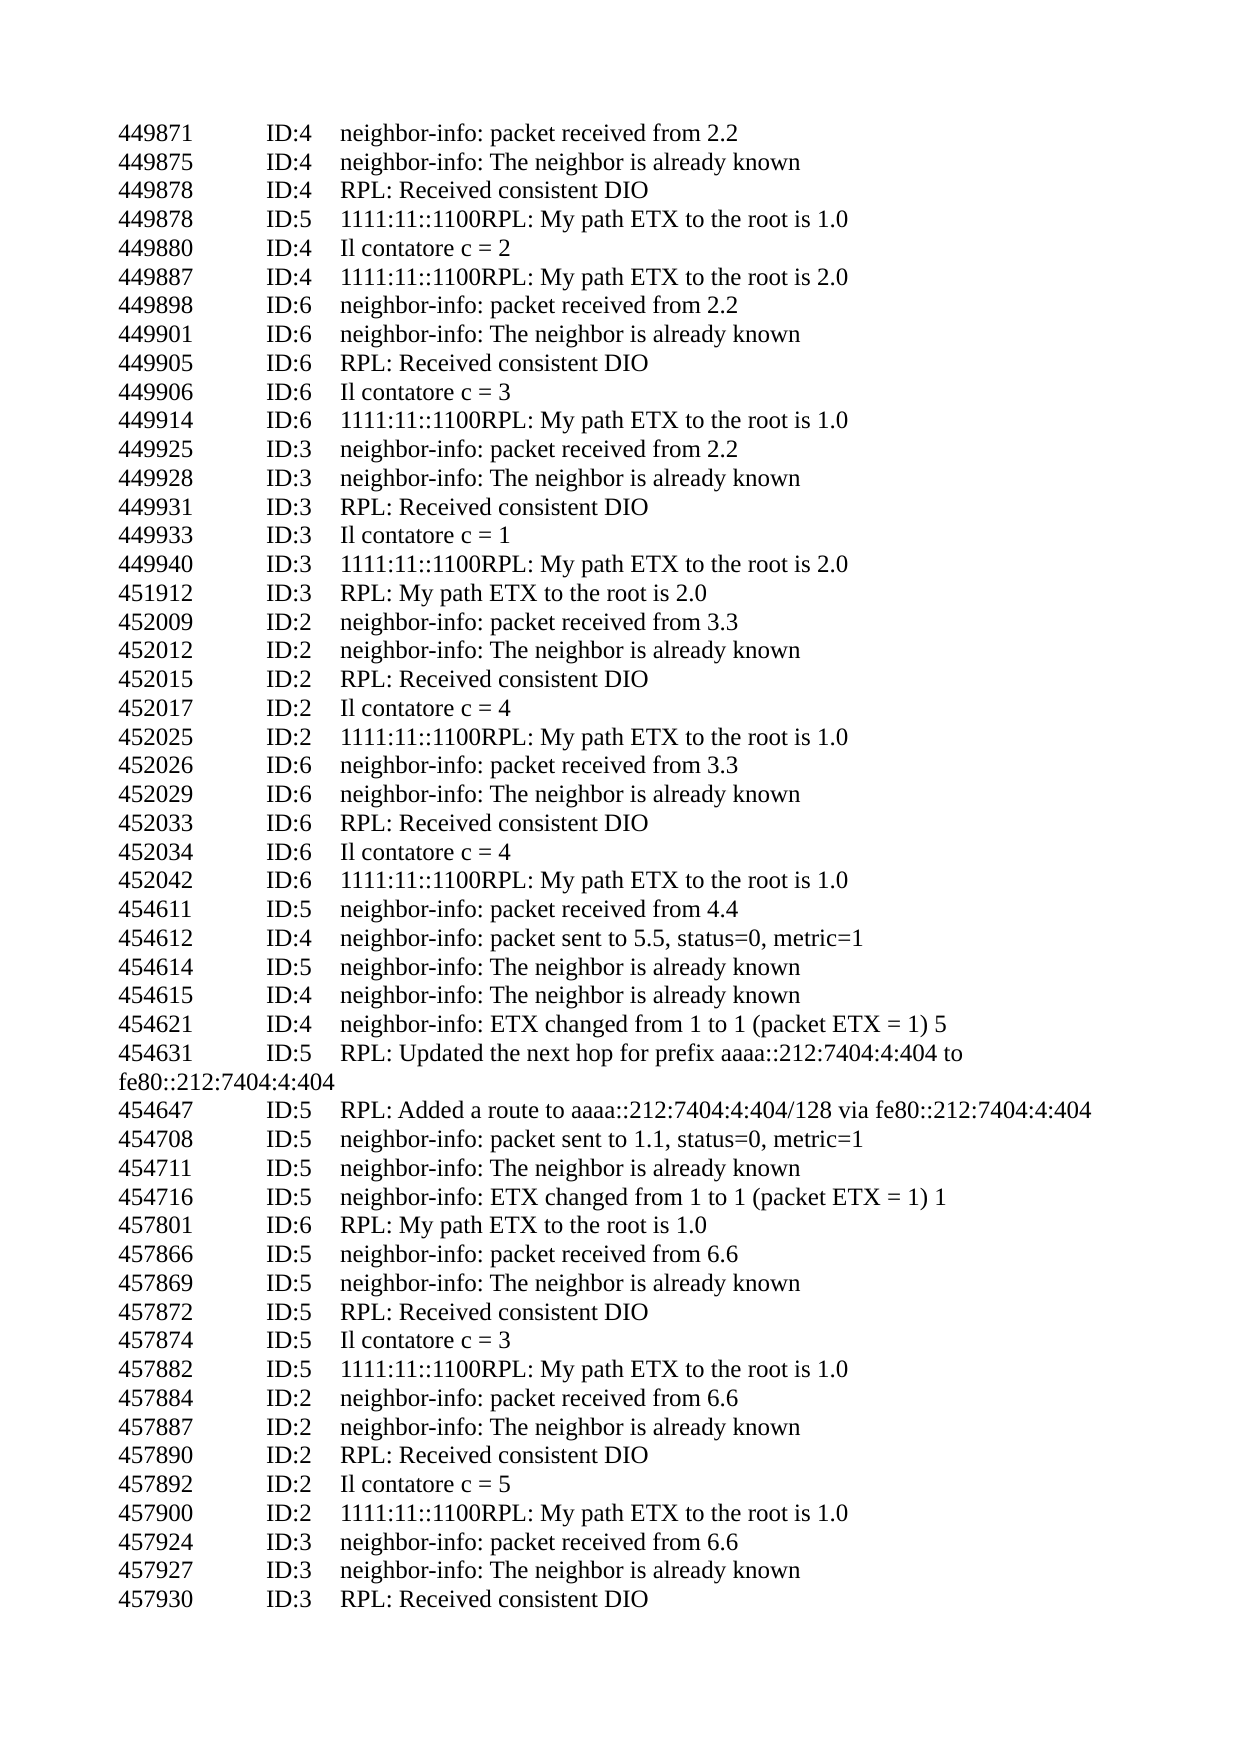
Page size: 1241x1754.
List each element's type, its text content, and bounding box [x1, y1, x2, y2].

text 449928 ID:3 neighbor-info: The neighbor is already known [118, 463, 1122, 492]
text 449878 ID:5 1111:11::1100RPL: My path ETX to the root is 1.0 [118, 204, 1122, 233]
text 457882 ID:5 1111:11::1100RPL: My path ETX to the root is 1.0 [118, 1354, 1122, 1383]
text 457930 ID:3 RPL: Received consistent DIO [118, 1584, 1122, 1613]
text 452009 ID:2 neighbor-info: packet received from 3.3 [118, 607, 1122, 636]
text 449878 ID:4 RPL: Received consistent DIO [118, 176, 1122, 204]
text 452042 ID:6 1111:11::1100RPL: My path ETX to the root is 1.0 [118, 866, 1122, 894]
text 454621 ID:4 neighbor-info: ETX changed from 1 to 1 (packet ETX = 1) 5 [118, 1009, 1122, 1038]
text 457866 ID:5 neighbor-info: packet received from 6.6 [118, 1239, 1122, 1268]
text 452025 ID:2 1111:11::1100RPL: My path ETX to the root is 1.0 [118, 722, 1122, 751]
text 449906 ID:6 Il contatore c = 3 [118, 377, 1122, 406]
text 449901 ID:6 neighbor-info: The neighbor is already known [118, 319, 1122, 348]
text 449933 ID:3 Il contatore c = 1 [118, 521, 1122, 549]
text 457924 ID:3 neighbor-info: packet received from 6.6 [118, 1527, 1122, 1556]
text 457869 ID:5 neighbor-info: The neighbor is already known [118, 1268, 1122, 1297]
text 457887 ID:2 neighbor-info: The neighbor is already known [118, 1412, 1122, 1441]
text 454708 ID:5 neighbor-info: packet sent to 1.1, status=0, metric=1 [118, 1124, 1122, 1153]
text 457900 ID:2 1111:11::1100RPL: My path ETX to the root is 1.0 [118, 1498, 1122, 1527]
text 452012 ID:2 neighbor-info: The neighbor is already known [118, 636, 1122, 664]
text 452015 ID:2 RPL: Received consistent DIO [118, 664, 1122, 693]
text 452029 ID:6 neighbor-info: The neighbor is already known [118, 779, 1122, 808]
text 449914 ID:6 1111:11::1100RPL: My path ETX to the root is 1.0 [118, 406, 1122, 434]
text 454615 ID:4 neighbor-info: The neighbor is already known [118, 981, 1122, 1009]
text 457892 ID:2 Il contatore c = 5 [118, 1469, 1122, 1498]
text 452026 ID:6 neighbor-info: packet received from 3.3 [118, 751, 1122, 779]
text 454647 ID:5 RPL: Added a route to aaaa::212:7404:4:404/128 via fe80::212:7404:4:404 [118, 1096, 1122, 1124]
text 457890 ID:2 RPL: Received consistent DIO [118, 1441, 1122, 1469]
text 457801 ID:6 RPL: My path ETX to the root is 1.0 [118, 1211, 1122, 1239]
text 454716 ID:5 neighbor-info: ETX changed from 1 to 1 (packet ETX = 1) 1 [118, 1182, 1122, 1211]
text 454614 ID:5 neighbor-info: The neighbor is already known [118, 952, 1122, 981]
text 457927 ID:3 neighbor-info: The neighbor is already known [118, 1556, 1122, 1584]
text 454711 ID:5 neighbor-info: The neighbor is already known [118, 1153, 1122, 1182]
text 454631 ID:5 RPL: Updated the next hop for prefix aaaa::212:7404:4:404 to fe80::212:7404:4:404 [118, 1038, 1122, 1096]
text 457884 ID:2 neighbor-info: packet received from 6.6 [118, 1383, 1122, 1412]
text 449940 ID:3 1111:11::1100RPL: My path ETX to the root is 2.0 [118, 549, 1122, 578]
text 452017 ID:2 Il contatore c = 4 [118, 693, 1122, 722]
text 457874 ID:5 Il contatore c = 3 [118, 1326, 1122, 1354]
text 449905 ID:6 RPL: Received consistent DIO [118, 348, 1122, 377]
text 449875 ID:4 neighbor-info: The neighbor is already known [118, 147, 1122, 176]
text 449871 ID:4 neighbor-info: packet received from 2.2 [118, 118, 1122, 147]
text 454611 ID:5 neighbor-info: packet received from 4.4 [118, 894, 1122, 923]
text 457872 ID:5 RPL: Received consistent DIO [118, 1297, 1122, 1326]
text 452033 ID:6 RPL: Received consistent DIO [118, 808, 1122, 837]
text 451912 ID:3 RPL: My path ETX to the root is 2.0 [118, 578, 1122, 607]
text 449931 ID:3 RPL: Received consistent DIO [118, 492, 1122, 521]
text 452034 ID:6 Il contatore c = 4 [118, 837, 1122, 866]
text 449925 ID:3 neighbor-info: packet received from 2.2 [118, 434, 1122, 463]
text 454612 ID:4 neighbor-info: packet sent to 5.5, status=0, metric=1 [118, 923, 1122, 952]
text 449887 ID:4 1111:11::1100RPL: My path ETX to the root is 2.0 [118, 262, 1122, 291]
text 449880 ID:4 Il contatore c = 2 [118, 233, 1122, 262]
text 449898 ID:6 neighbor-info: packet received from 2.2 [118, 291, 1122, 319]
